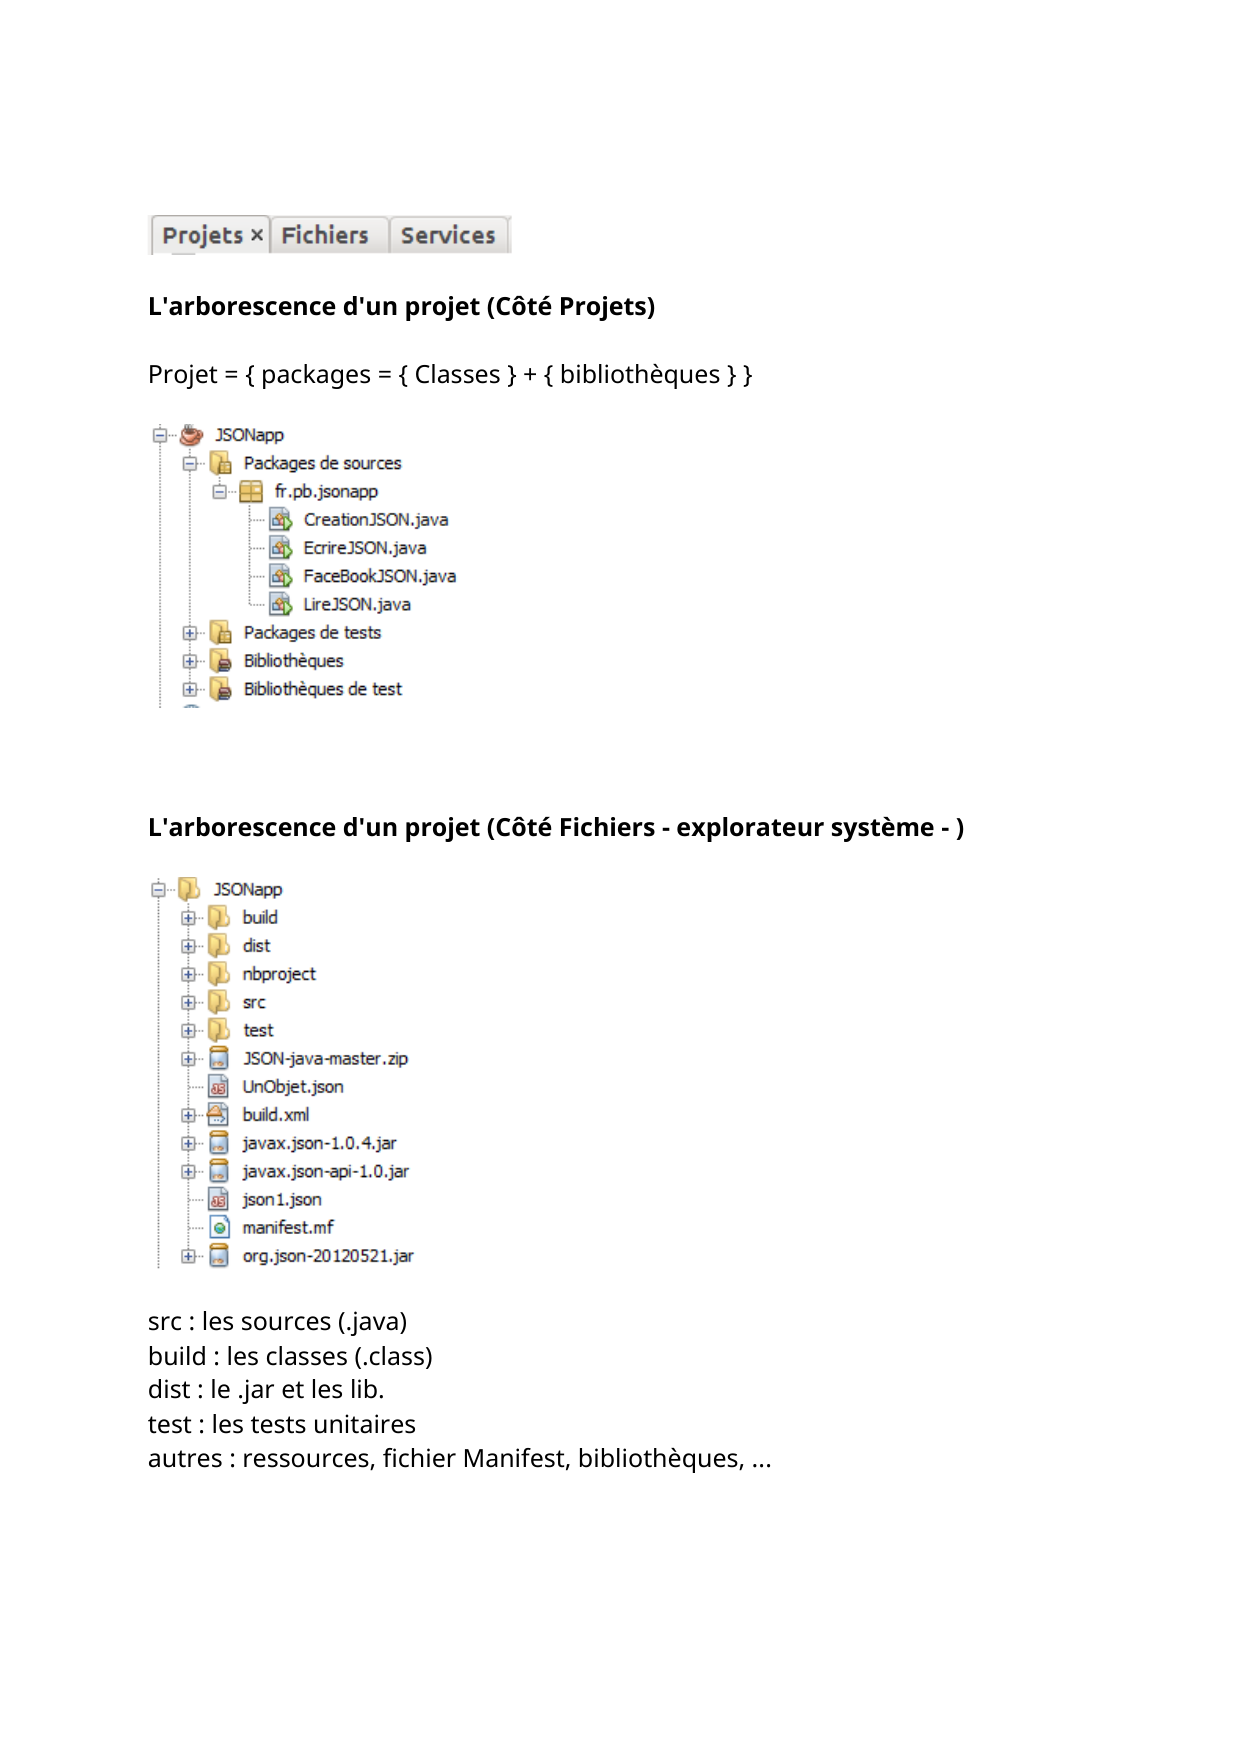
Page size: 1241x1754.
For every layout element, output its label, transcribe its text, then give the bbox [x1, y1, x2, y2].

text test : les tests unitaires [148, 1406, 1092, 1440]
picture [147, 877, 428, 1270]
picture [147, 424, 467, 708]
text autres : ressources, fichier Manifest, bibliothèques, ... [148, 1440, 1092, 1474]
picture [147, 215, 512, 255]
text build : les classes (.class) [148, 1338, 1092, 1372]
text Projet = { packages = { Classes } + { bibliothèques } } [148, 357, 1092, 391]
text dist : le .jar et les lib. [148, 1372, 1092, 1406]
text L'arborescence d'un projet (Côté Projets) [148, 288, 1092, 322]
text src : les sources (.java) [148, 1304, 1092, 1338]
text L'arborescence d'un projet (Côté Fichiers - explorateur système - ) [148, 810, 1092, 844]
